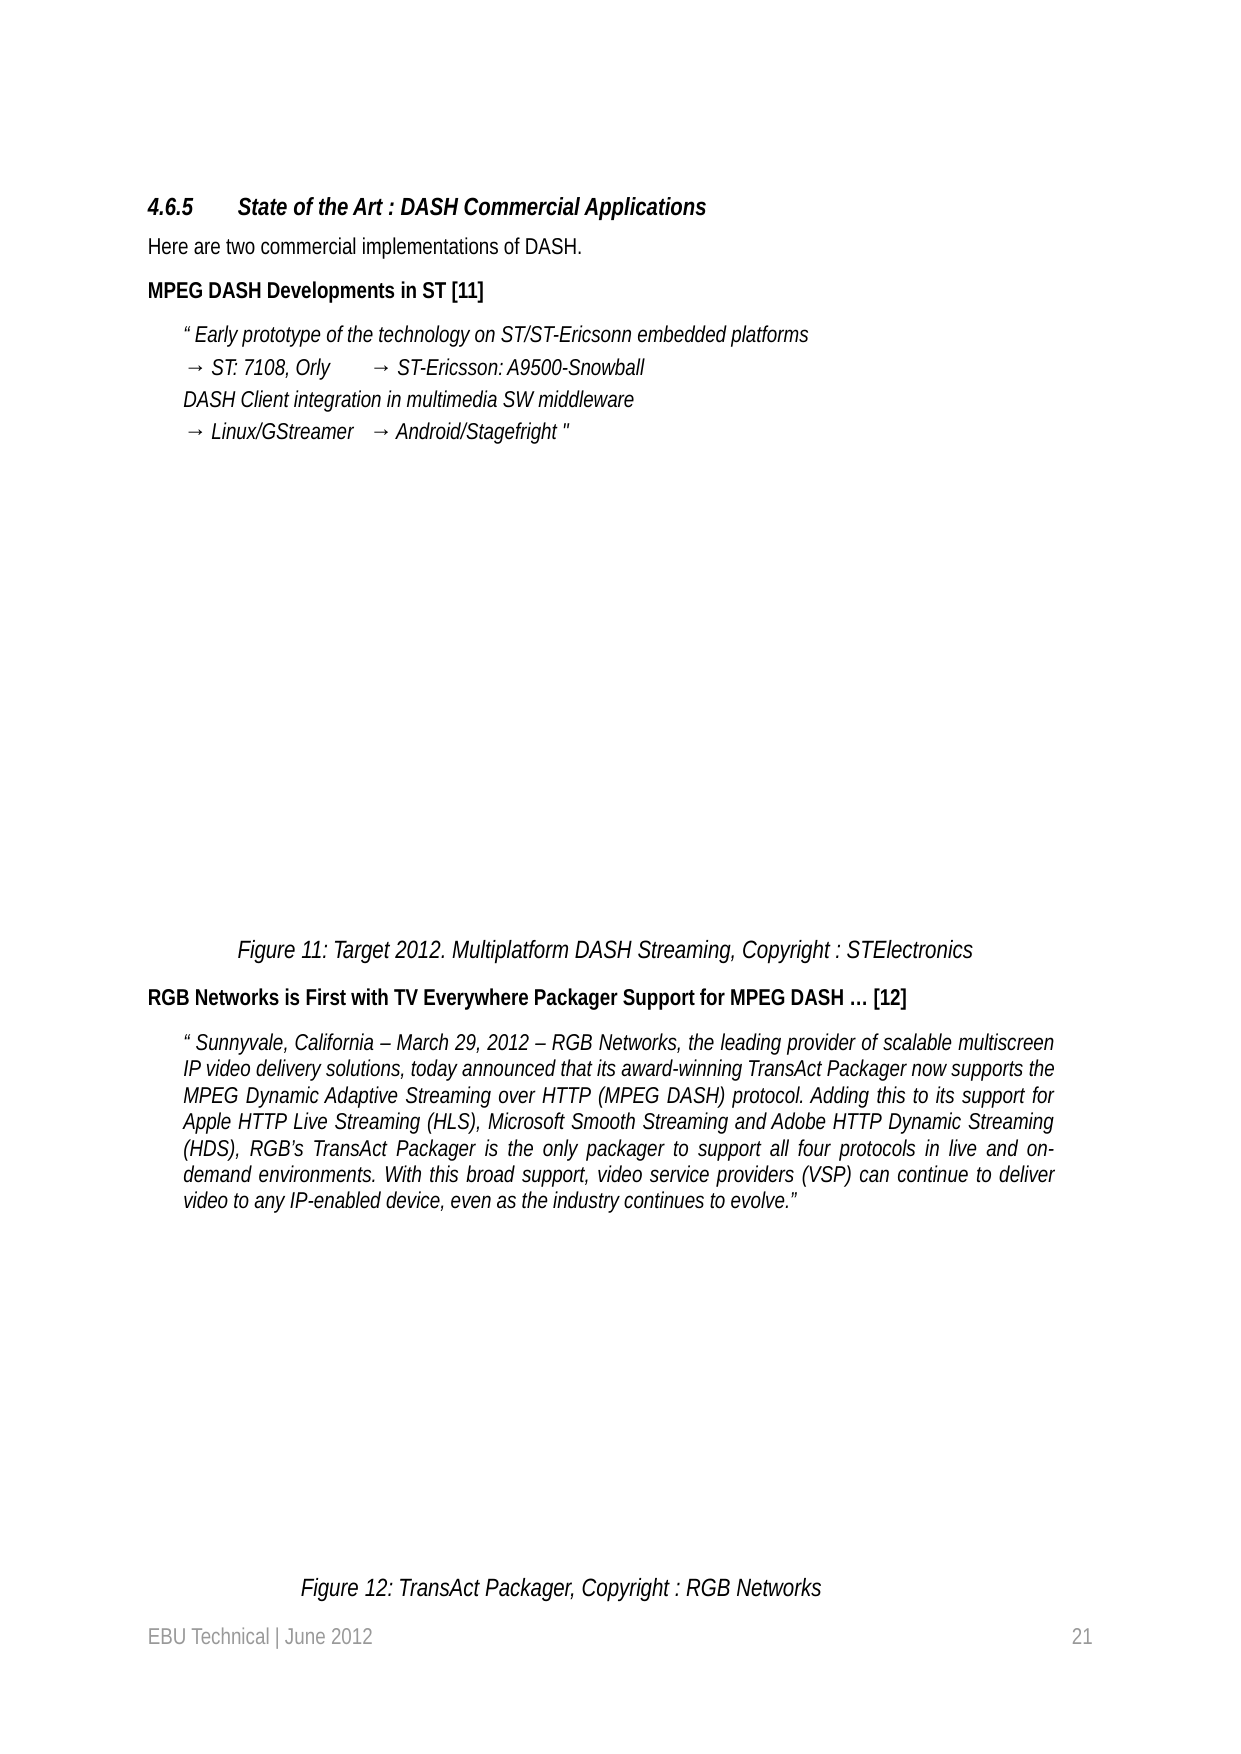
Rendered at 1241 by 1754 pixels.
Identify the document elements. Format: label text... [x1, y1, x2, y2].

text → Linux/GStreamer → Android/Stagefright " [183, 418, 1057, 444]
text → ST: 7108, Orly → ST-Ericsson: A9500-Snowball [183, 354, 1057, 380]
text Here are two commercial implementations of DASH. [148, 233, 1093, 259]
text Figure 11: Target 2012. Multiplatform DASH Streaming, Copyright : STElectronics [237, 463, 1003, 963]
text RGB Networks is First with TV Everywhere Packager Support for MPEG DASH … [12] [148, 451, 1093, 1011]
text MPEG DASH Developments in ST [11] [148, 277, 1093, 303]
text DASH Client integration in multimedia SW middleware [183, 386, 1057, 412]
text “ Early prototype of the technology on ST/ST-Ericsonn embedded platforms [183, 321, 1057, 348]
subtitle State of the Art : DASH Commercial Applications [148, 192, 1093, 220]
text Figure 12: TransAct Packager, Copyright : RGB Networks [301, 1232, 940, 1601]
text “ Sunnyvale, California – March 29, 2012 – RGB Networks, the leading provider of scalable multiscreen IP video delivery solutions, today announced that its award-winning TransAct Packager now supports the MPEG Dynamic Adaptive Streaming over HTTP (MPEG DASH) protocol. Adding this to its support for Apple HTTP Live Streaming (HLS), Microsoft Smooth Streaming and Adobe HTTP Dynamic Streaming (HDS), RGB’s TransAct Packager is the only packager to support all four protocols in live and on-demand environments. With this broad support, video service providers (VSP) can continue to deliver video to any IP-enabled device, even as the industry continues to evolve.” [183, 1029, 1057, 1213]
